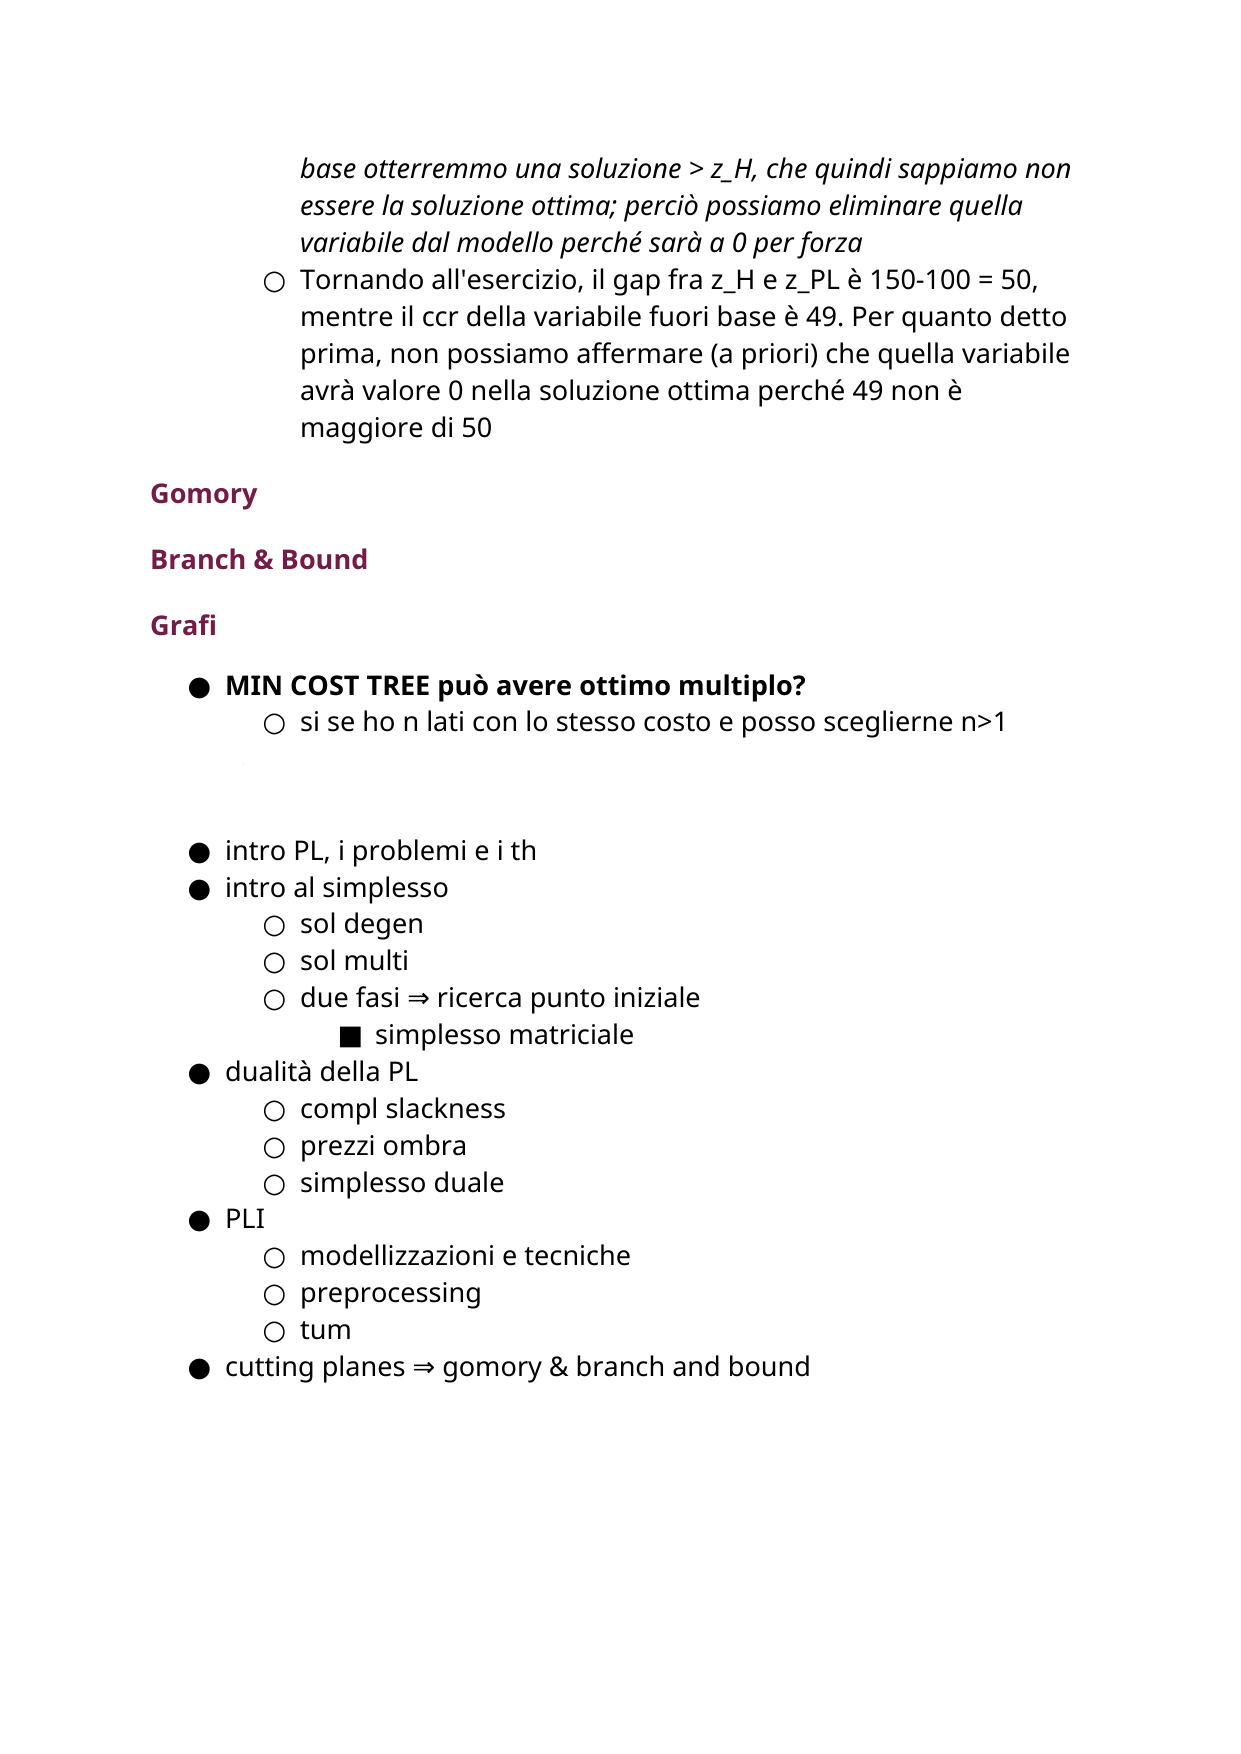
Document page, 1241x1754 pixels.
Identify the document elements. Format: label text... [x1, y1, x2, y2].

list simplesso duale [262, 1163, 1090, 1200]
list cutting planes ⇒ gomory & branch and bound [187, 1347, 1090, 1384]
list preprocessing [262, 1274, 1090, 1311]
list compl slackness [262, 1089, 1090, 1126]
list prezzi ombra [262, 1126, 1090, 1163]
list simplesso matriciale [337, 1016, 1090, 1052]
subtitle Gomory [150, 474, 1090, 511]
list MIN COST TREE può avere ottimo multiplo? [187, 666, 1090, 703]
list intro PL, i problemi e i th [187, 831, 1090, 868]
list tum [262, 1311, 1090, 1347]
list base otterremmo una soluzione > z_H, che quindi sappiamo non essere la soluzione ottima; perciò possiamo eliminare quella variabile dal modello perché sarà a 0 per forza [262, 150, 1090, 261]
subtitle Branch & Bound [150, 540, 1090, 577]
list sol degen [262, 905, 1090, 942]
list sol multi [262, 942, 1090, 979]
list modellizzazioni e tecniche [262, 1237, 1090, 1274]
list PLI [187, 1200, 1090, 1237]
list si se ho n lati con lo stesso costo e posso sceglierne n>1 [262, 703, 1090, 740]
list intro al simplesso [187, 868, 1090, 905]
list Tornando all'esercizio, il gap fra z_H e z_PL è 150-100 = 50, mentre il ccr della variabile fuori base è 49. Per quanto detto prima, non possiamo affermare (a priori) che quella variabile avrà valore 0 nella soluzione ottima perché 49 non è maggiore di 50 [262, 261, 1090, 445]
list due fasi ⇒ ricerca punto iniziale [262, 979, 1090, 1016]
list dualità della PL [187, 1052, 1090, 1089]
subtitle Grafi [150, 606, 1090, 643]
